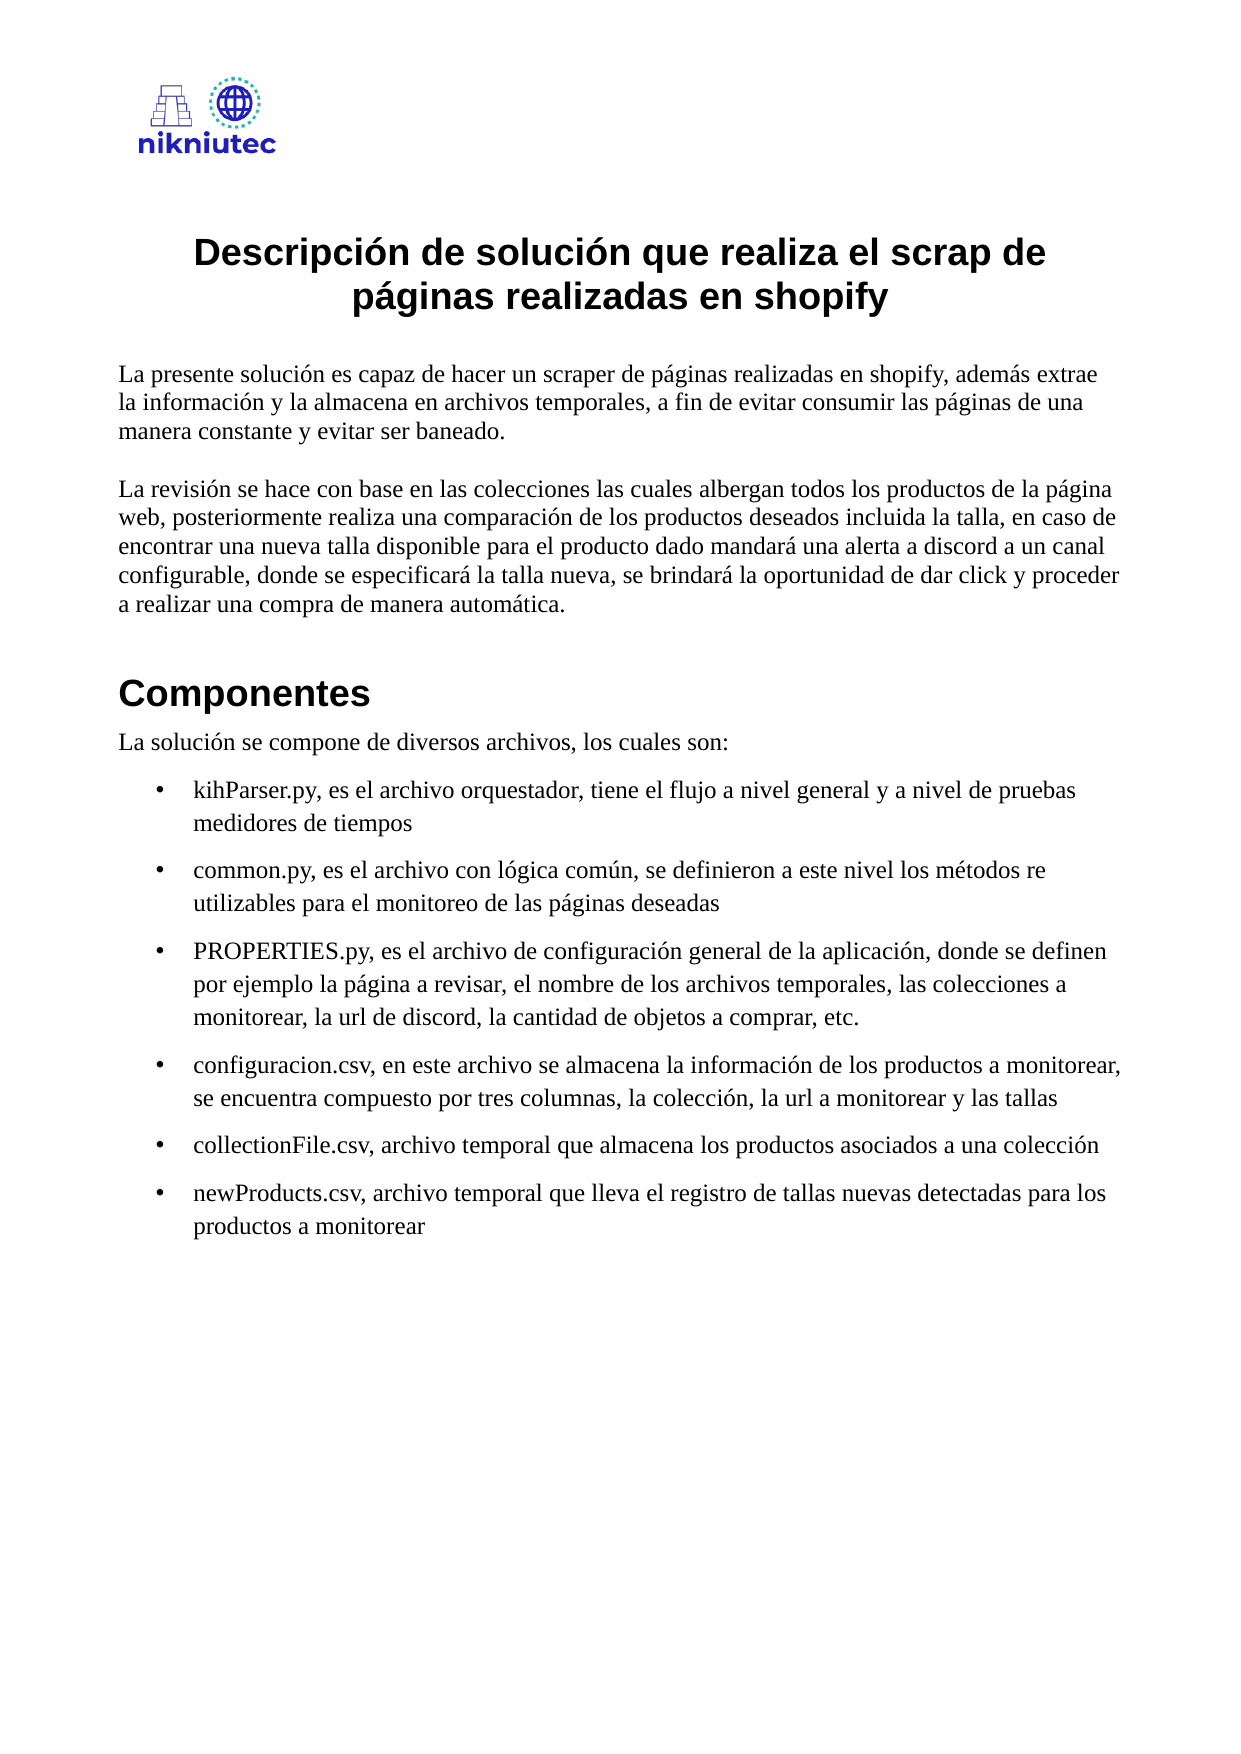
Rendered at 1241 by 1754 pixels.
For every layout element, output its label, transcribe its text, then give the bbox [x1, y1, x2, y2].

text La revisión se hace con base en las colecciones las cuales albergan todos los productos de la página web, posteriormente realiza una comparación de los productos deseados incluida la talla, en caso de encontrar una nueva talla disponible para el producto dado mandará una alerta a discord a un canal configurable, donde se especificará la talla nueva, se brindará la oportunidad de dar click y proceder a realizar una compra de manera automática. [118, 474, 1122, 617]
subtitle Descripción de solución que realiza el scrap de páginas realizadas en shopify [118, 230, 1122, 317]
text La presente solución es capaz de hacer un scraper de páginas realizadas en shopify, además extrae la información y la almacena en archivos temporales, a fin de evitar consumir las páginas de una manera constante y evitar ser baneado. [118, 359, 1122, 445]
list newProducts.csv, archivo temporal que lleva el registro de tallas nuevas detectadas para los productos a monitorear [156, 1178, 1122, 1240]
subtitle Componentes [118, 671, 1122, 715]
list PROPERTIES.py, es el archivo de configuración general de la aplicación, donde se definen por ejemplo la página a revisar, el nombre de los archivos temporales, las colecciones a monitorear, la url de discord, la cantidad de objetos a comprar, etc. [156, 936, 1122, 1031]
list collectionFile.csv, archivo temporal que almacena los productos asociados a una colección [156, 1130, 1122, 1159]
list configuracion.csv, en este archivo se almacena la información de los productos a monitorear, se encuentra compuesto por tres columnas, la colección, la url a monitorear y las tallas [156, 1050, 1122, 1112]
picture [132, 40, 283, 191]
list common.py, es el archivo con lógica común, se definieron a este nivel los métodos re utilizables para el monitoreo de las páginas deseadas [156, 856, 1122, 917]
text La solución se compone de diversos archivos, los cuales son: [118, 727, 1122, 756]
list kihParser.py, es el archivo orquestador, tiene el flujo a nivel general y a nivel de pruebas medidores de tiempos [156, 775, 1122, 837]
